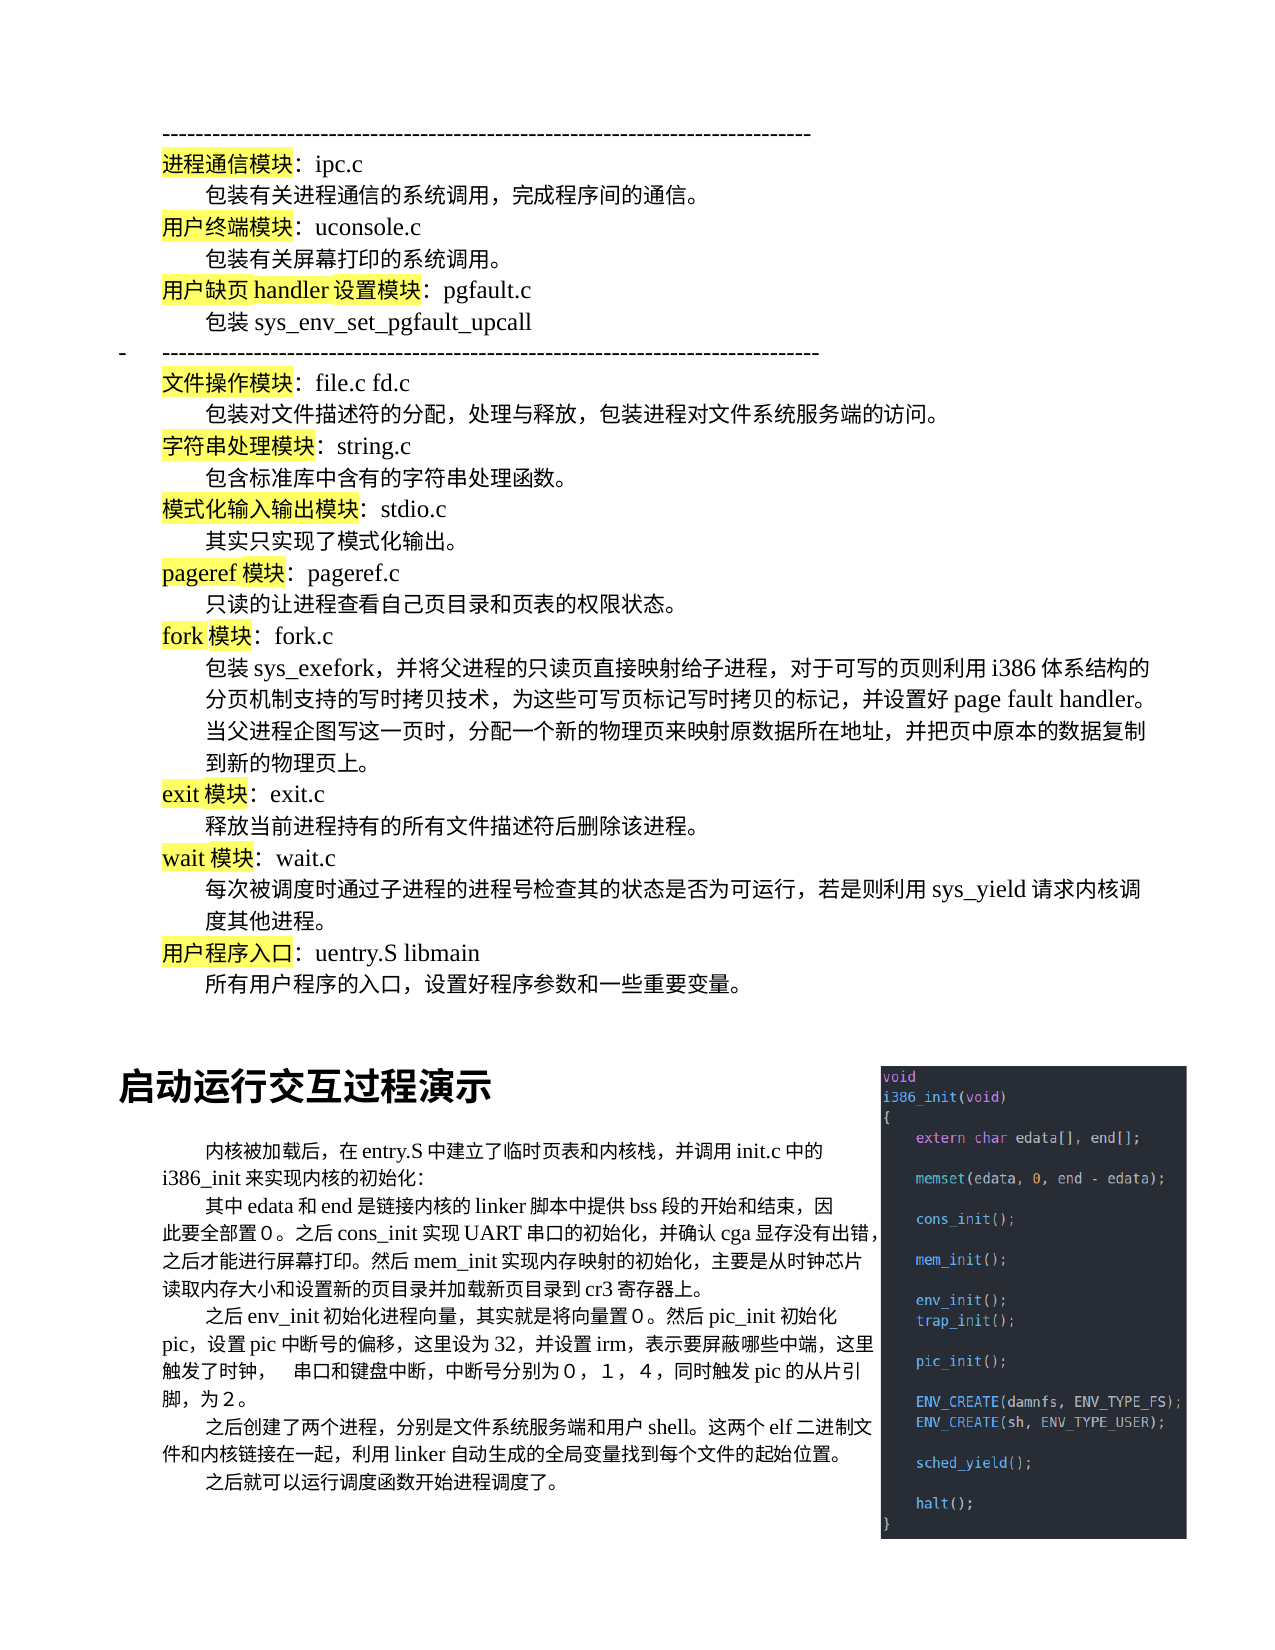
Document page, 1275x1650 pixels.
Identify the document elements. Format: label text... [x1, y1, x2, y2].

text - ------------------------------------------------------------------------------- [118, 337, 1157, 366]
text 包装sys_exefork，并将父进程的只读页直接映射给子进程，对于可写的页则利用i386体系结构的 分页机制支持的写时拷贝技术，为这些可写页标记写时拷贝的标记，并设置好page fault handler。 当父进程企图写这一页时，分配一个新的物理页来映射原数据所在地址，并把页中原本的数据复制 到新的物理页上。 [118, 651, 1157, 777]
text 之后就可以运行调度函数开始进程调度了。 [118, 1467, 880, 1495]
text 此要全部置０。之后cons_init实现UART串口的初始化，并确认cga显存没有出错， 之后才能进行屏幕打印。然后mem_init实现内存映射的初始化，主要是从时钟芯片 读取内存大小和设置新的页目录并加载新页目录到cr3寄存器上。 [118, 1219, 880, 1302]
text 启动运行交互过程演示 [118, 1056, 1157, 1111]
picture [880, 1066, 1187, 1539]
text 脚，为２。 [118, 1384, 880, 1412]
text 模式化输入输出模块：stdio.c [118, 492, 1157, 524]
text 包装有关进程通信的系统调用，完成程序间的通信。 [118, 178, 1157, 210]
text fork模块：fork.c [118, 619, 1157, 651]
text exit模块：exit.c [118, 777, 1157, 809]
text 包装对文件描述符的分配，处理与释放，包装进程对文件系统服务端的访问。 [118, 397, 1157, 429]
text 所有用户程序的入口，设置好程序参数和一些重要变量。 [118, 967, 1157, 999]
text wait模块：wait.c [118, 841, 1157, 872]
text 每次被调度时通过子进程的进程号检查其的状态是否为可运行，若是则利用sys_yield请求内核调 度其他进程。 [118, 872, 1157, 936]
text 之后创建了两个进程，分别是文件系统服务端和用户shell。这两个elf二进制文 件和内核链接在一起，利用linker自动生成的全局变量找到每个文件的起始位置。 [118, 1412, 880, 1467]
text 之后env_init初始化进程向量，其实就是将向量置０。然后pic_init初始化 pic，设置pic中断号的偏移，这里设为32，并设置irm，表示要屏蔽哪些中端，这里 触发了时钟， 串口和键盘中断，中断号分别为０，１，４，同时触发pic的从片引 [118, 1302, 880, 1384]
text ------------------------------------------------------------------------------ [118, 118, 1157, 147]
text 进程通信模块：ipc.c [118, 147, 1157, 178]
text pageref模块：pageref.c [118, 556, 1157, 587]
text 包含标准库中含有的字符串处理函数。 [118, 461, 1157, 492]
text 用户终端模块：uconsole.c [118, 210, 1157, 242]
text 释放当前进程持有的所有文件描述符后删除该进程。 [118, 809, 1157, 841]
text 用户缺页handler设置模块：pgfault.c [118, 273, 1157, 305]
text 文件操作模块：file.c fd.c [118, 366, 1157, 397]
text 其实只实现了模式化输出。 [118, 524, 1157, 556]
text 只读的让进程查看自己页目录和页表的权限状态。 [118, 587, 1157, 619]
text 包装 sys_env_set_pgfault_upcall [118, 305, 1157, 337]
text 用户程序入口：uentry.S libmain [118, 936, 1157, 967]
text 包装有关屏幕打印的系统调用。 [118, 242, 1157, 273]
text 内核被加载后，在entry.S中建立了临时页表和内核栈，并调用init.c中的 [118, 1136, 880, 1163]
text 其中edata和end是链接内核的linker脚本中提供bss段的开始和结束，因 [118, 1191, 880, 1219]
text i386_init来实现内核的初始化： [118, 1163, 880, 1191]
text 字符串处理模块：string.c [118, 429, 1157, 461]
